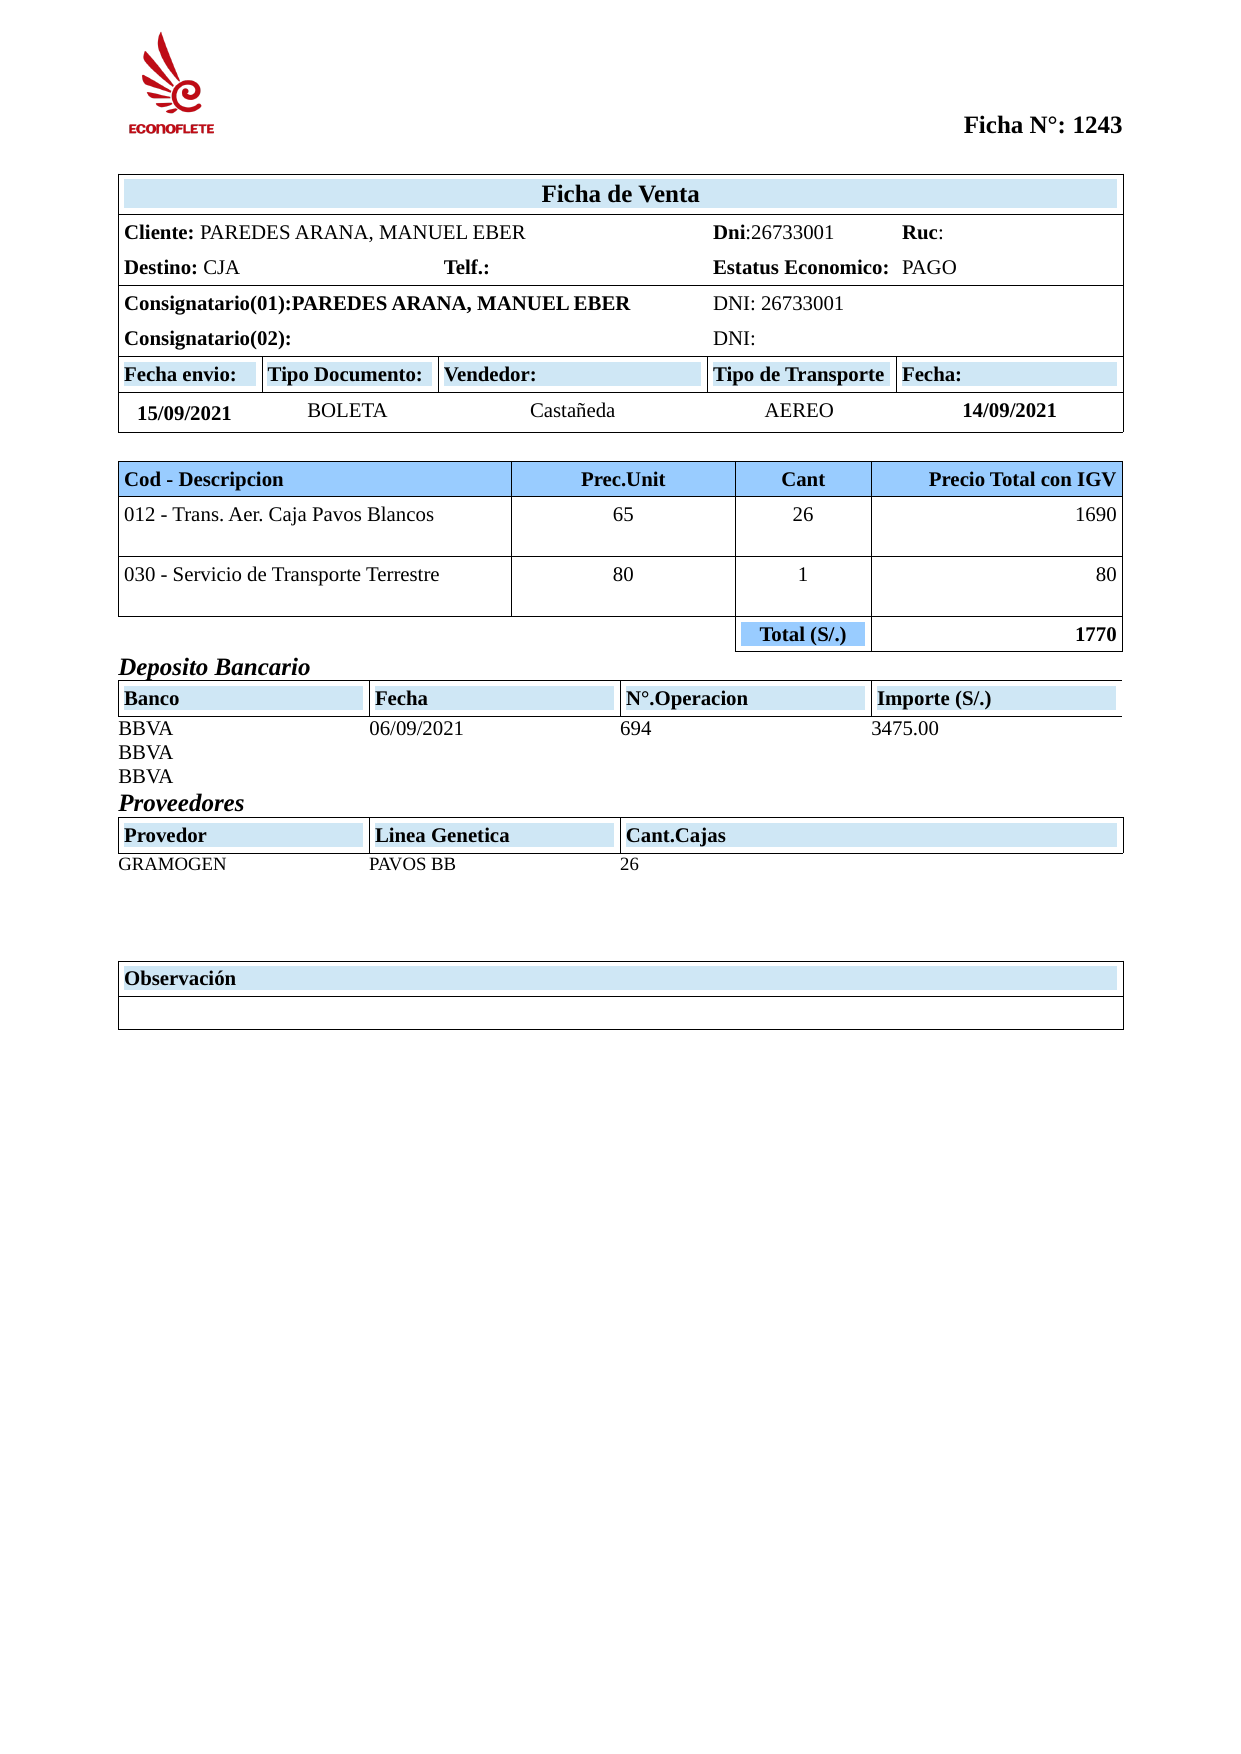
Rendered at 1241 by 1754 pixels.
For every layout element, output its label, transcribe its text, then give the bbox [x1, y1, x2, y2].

table_cell [118, 617, 511, 651]
table_cell 06/09/2021 [369, 717, 620, 740]
table_cell [369, 896, 620, 917]
table_cell Vendedor: [439, 357, 707, 392]
table_cell 012 - Trans. Aer. Caja Pavos Blancos [119, 497, 511, 556]
table_cell [369, 764, 620, 788]
table_cell Fecha: [897, 357, 1123, 392]
table_cell [118, 896, 369, 917]
table_cell [118, 939, 369, 961]
text Proveedores [118, 788, 1122, 817]
table_cell Estatus Economico: [707, 249, 896, 285]
table_cell 26 [736, 497, 871, 556]
table_cell 1 [736, 557, 871, 616]
table_header Banco [119, 681, 369, 716]
table_cell 1690 [872, 497, 1122, 556]
table_cell Total (S/.) [736, 617, 871, 651]
table_cell Tipo Documento: [263, 357, 438, 392]
table_cell [620, 874, 1123, 896]
table_cell [369, 918, 620, 939]
table_cell 14/09/2021 [896, 393, 1123, 432]
table_cell BBVA [118, 717, 369, 740]
table_cell DNI: 26733001 [707, 286, 1123, 321]
table_cell [119, 997, 1123, 1029]
table_header Importe (S/.) [872, 681, 1122, 716]
table_header Linea Genetica [370, 818, 620, 853]
table_cell [871, 764, 1122, 788]
table_cell [369, 939, 620, 961]
table_cell BOLETA [262, 393, 438, 432]
table_cell [620, 896, 1123, 917]
table_cell Cliente: PAREDES ARANA, MANUEL EBER [119, 215, 707, 249]
table_header Cod - Descripcion [119, 462, 511, 496]
table_header Ficha de Venta [119, 175, 1123, 214]
table_cell 80 [512, 557, 735, 616]
table_header Observación [119, 962, 1123, 996]
table_cell 15/09/2021 [119, 393, 262, 432]
table_cell [369, 874, 620, 896]
table_cell Consignatario(02): [119, 321, 707, 356]
table_cell 80 [872, 557, 1122, 616]
table_cell DNI: [707, 321, 1123, 356]
table_cell PAGO [896, 249, 1123, 285]
table_header Fecha [370, 681, 620, 716]
table_cell [511, 617, 735, 651]
table_cell 694 [620, 717, 871, 740]
table_header Precio Total con IGV [872, 462, 1122, 496]
table_cell 26 [620, 854, 1123, 874]
table_cell [620, 740, 871, 764]
table_header Cant [736, 462, 871, 496]
table_cell Fecha envio: [119, 357, 262, 392]
table_cell Dni:26733001 [707, 215, 896, 249]
text Deposito Bancario [118, 652, 1122, 680]
table_cell BBVA [118, 764, 369, 788]
table_cell 1770 [872, 617, 1122, 651]
table_cell GRAMOGEN [118, 854, 369, 874]
table_header Cant.Cajas [621, 818, 1123, 853]
table_cell Tipo de Transporte [708, 357, 896, 392]
table_cell Ruc: [896, 215, 1123, 249]
table_cell Telf.: [438, 249, 707, 285]
table_cell [620, 918, 1123, 939]
table_cell [369, 740, 620, 764]
table_header Prec.Unit [512, 462, 735, 496]
table_cell PAVOS BB [369, 854, 620, 874]
table_cell 65 [512, 497, 735, 556]
table_cell AEREO [707, 393, 896, 432]
table_cell [118, 918, 369, 939]
table_cell Consignatario(01):PAREDES ARANA, MANUEL EBER [119, 286, 707, 321]
table_cell Castañeda [438, 393, 707, 432]
table_cell 3475.00 [871, 717, 1122, 740]
table_cell Destino: CJA [119, 249, 438, 285]
picture [118, 31, 225, 134]
table_header Provedor [119, 818, 369, 853]
table_cell BBVA [118, 740, 369, 764]
table_cell [871, 740, 1122, 764]
table_cell 030 - Servicio de Transporte Terrestre [119, 557, 511, 616]
table_cell [620, 939, 1123, 961]
table_header N°.Operacion [621, 681, 871, 716]
table_cell [620, 764, 871, 788]
table_cell [118, 874, 369, 896]
